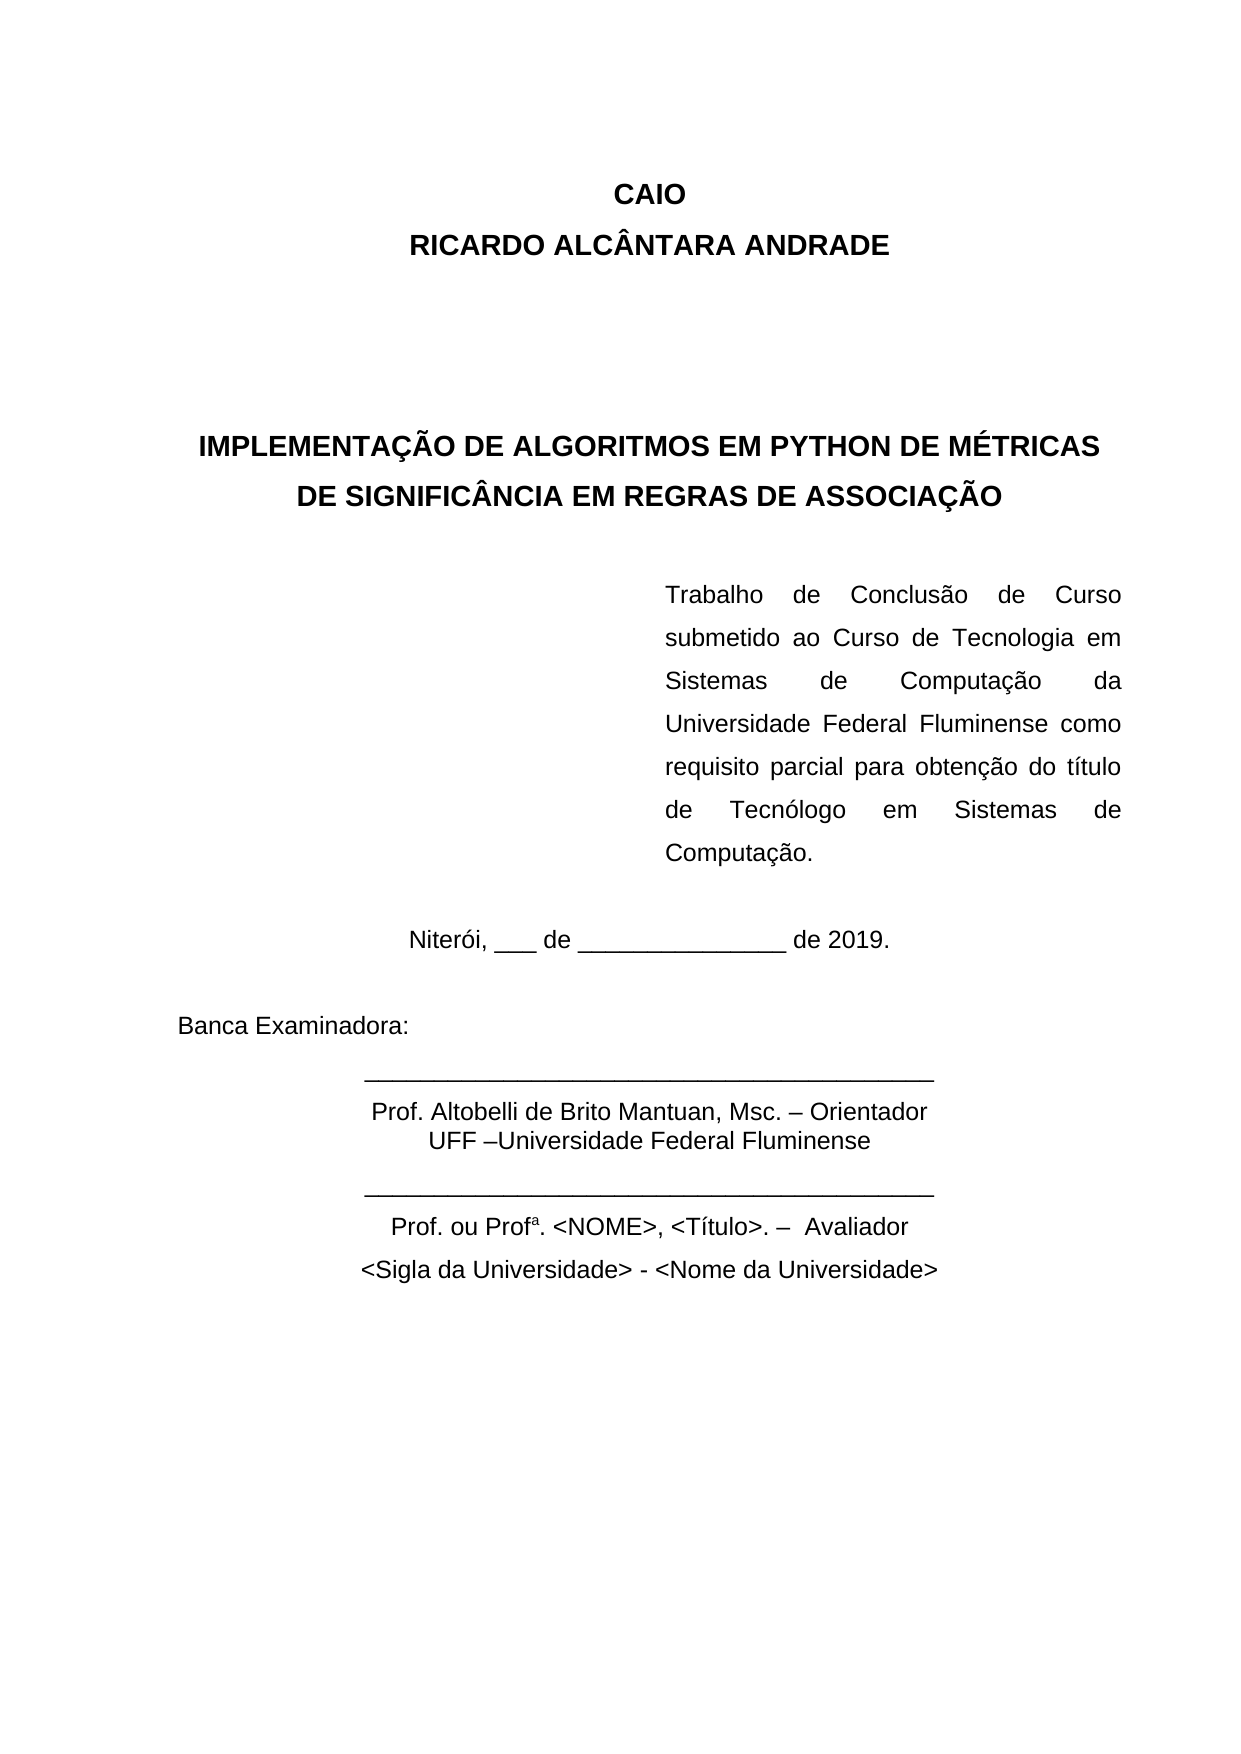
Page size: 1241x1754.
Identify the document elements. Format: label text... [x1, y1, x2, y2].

text Trabalho de Conclusão de Curso submetido ao Curso de Tecnologia em Sistemas de Computação da Universidade Federal Fluminense como requisito parcial para obtenção do título de Tecnólogo em Sistemas de Computação. [665, 580, 1122, 867]
text RICARDO ALCÂNTARA ANDRADE [177, 227, 1122, 261]
text Niterói, ___ de _______________ de 2019. [177, 925, 1122, 953]
text _________________________________________ [177, 1169, 1122, 1198]
text <Sigla da Universidade> - <Nome da Universidade> [177, 1255, 1122, 1284]
text Banca Examinadora: [177, 1011, 1122, 1040]
text CAIO [177, 177, 1122, 211]
text Prof. ou Profa. <NOME>, <Título>. – Avaliador [177, 1212, 1122, 1241]
text _________________________________________ [177, 1054, 1122, 1083]
text UFF –Universidade Federal Fluminense [177, 1126, 1122, 1155]
text IMPLEMENTAÇÃO DE ALGORITMOS EM PYTHON DE MÉTRICAS DE SIGNIFICÂNCIA EM REGRAS DE ASSOCIAÇÃO [177, 429, 1122, 513]
text Prof. Altobelli de Brito Mantuan, Msc. – Orientador [177, 1097, 1122, 1126]
